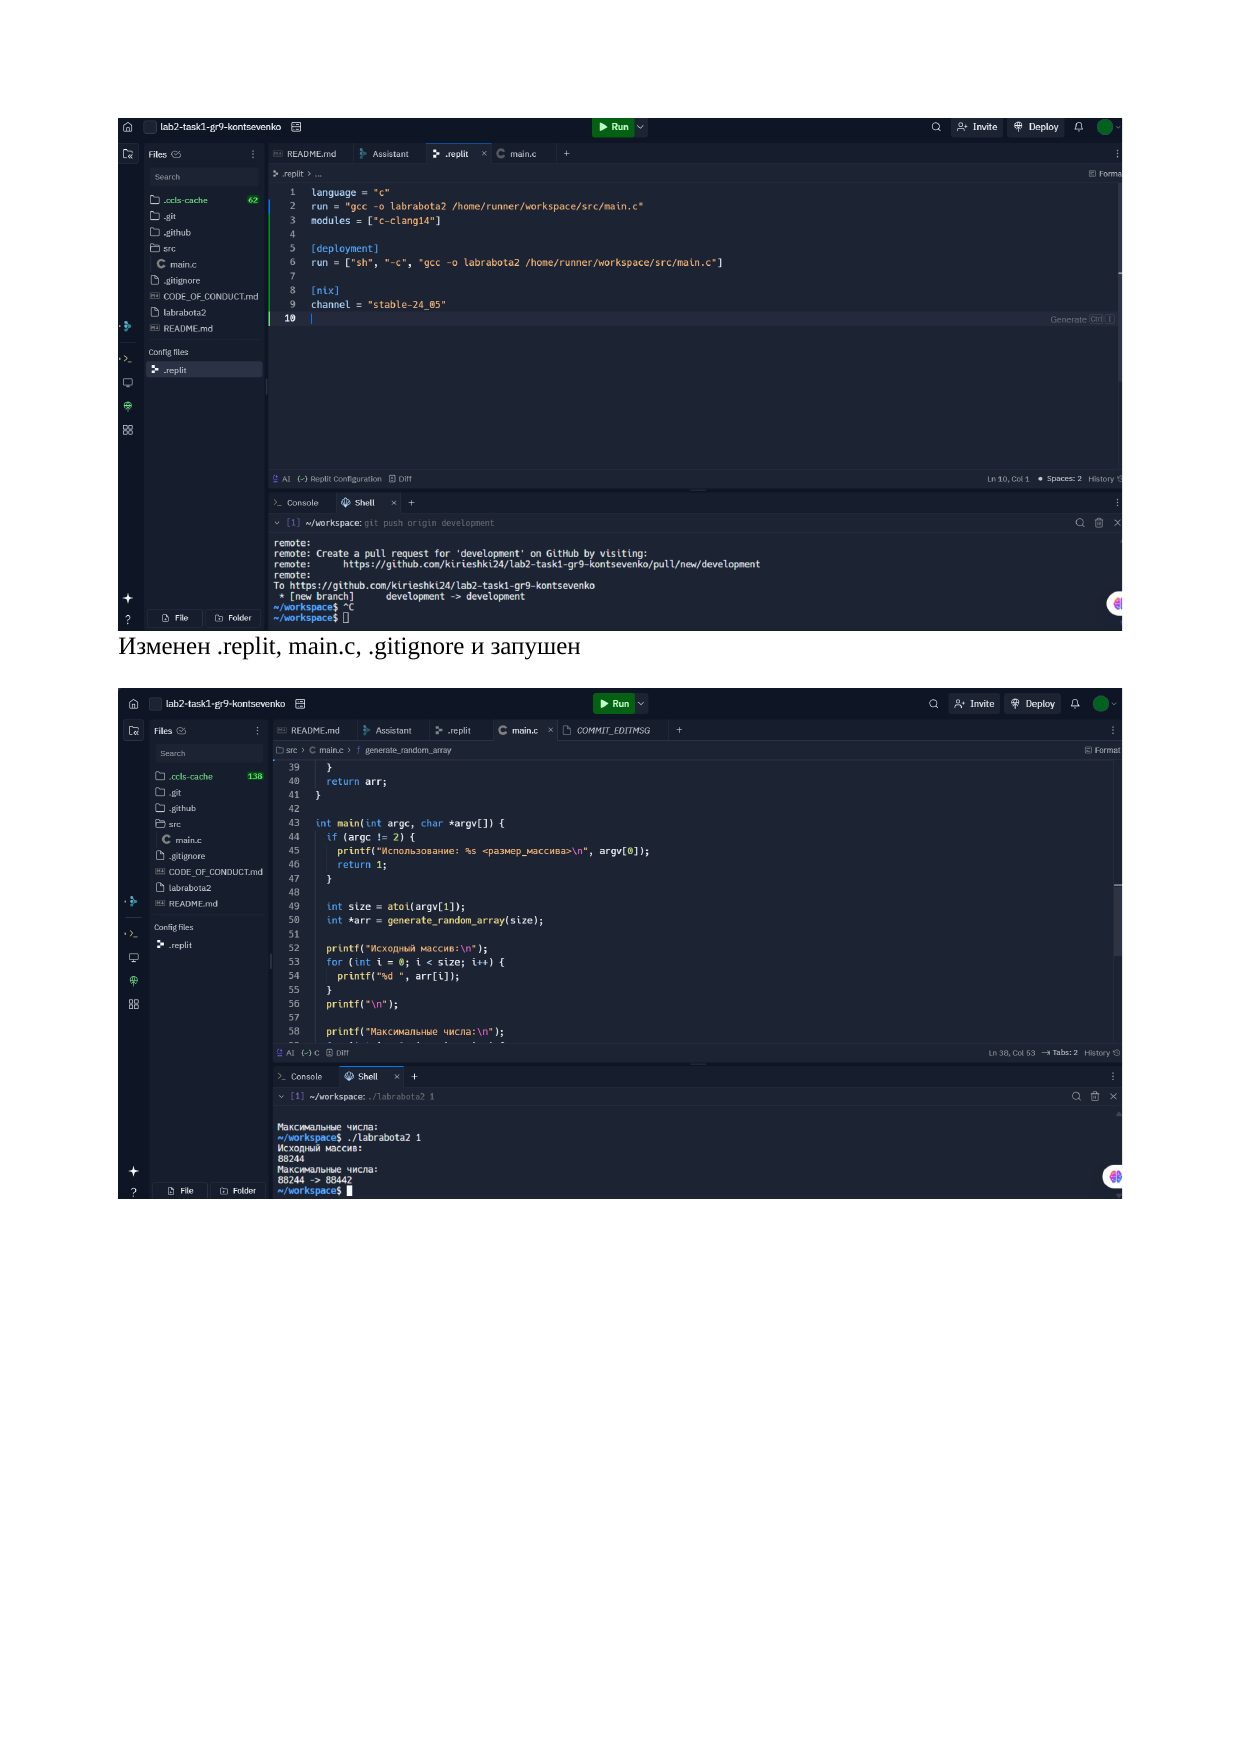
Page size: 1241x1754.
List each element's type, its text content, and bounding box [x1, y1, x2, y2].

text Изменен .replit, main.c, .gitignore и запушен [118, 631, 1122, 660]
picture [118, 688, 1123, 1199]
picture [118, 118, 1123, 631]
